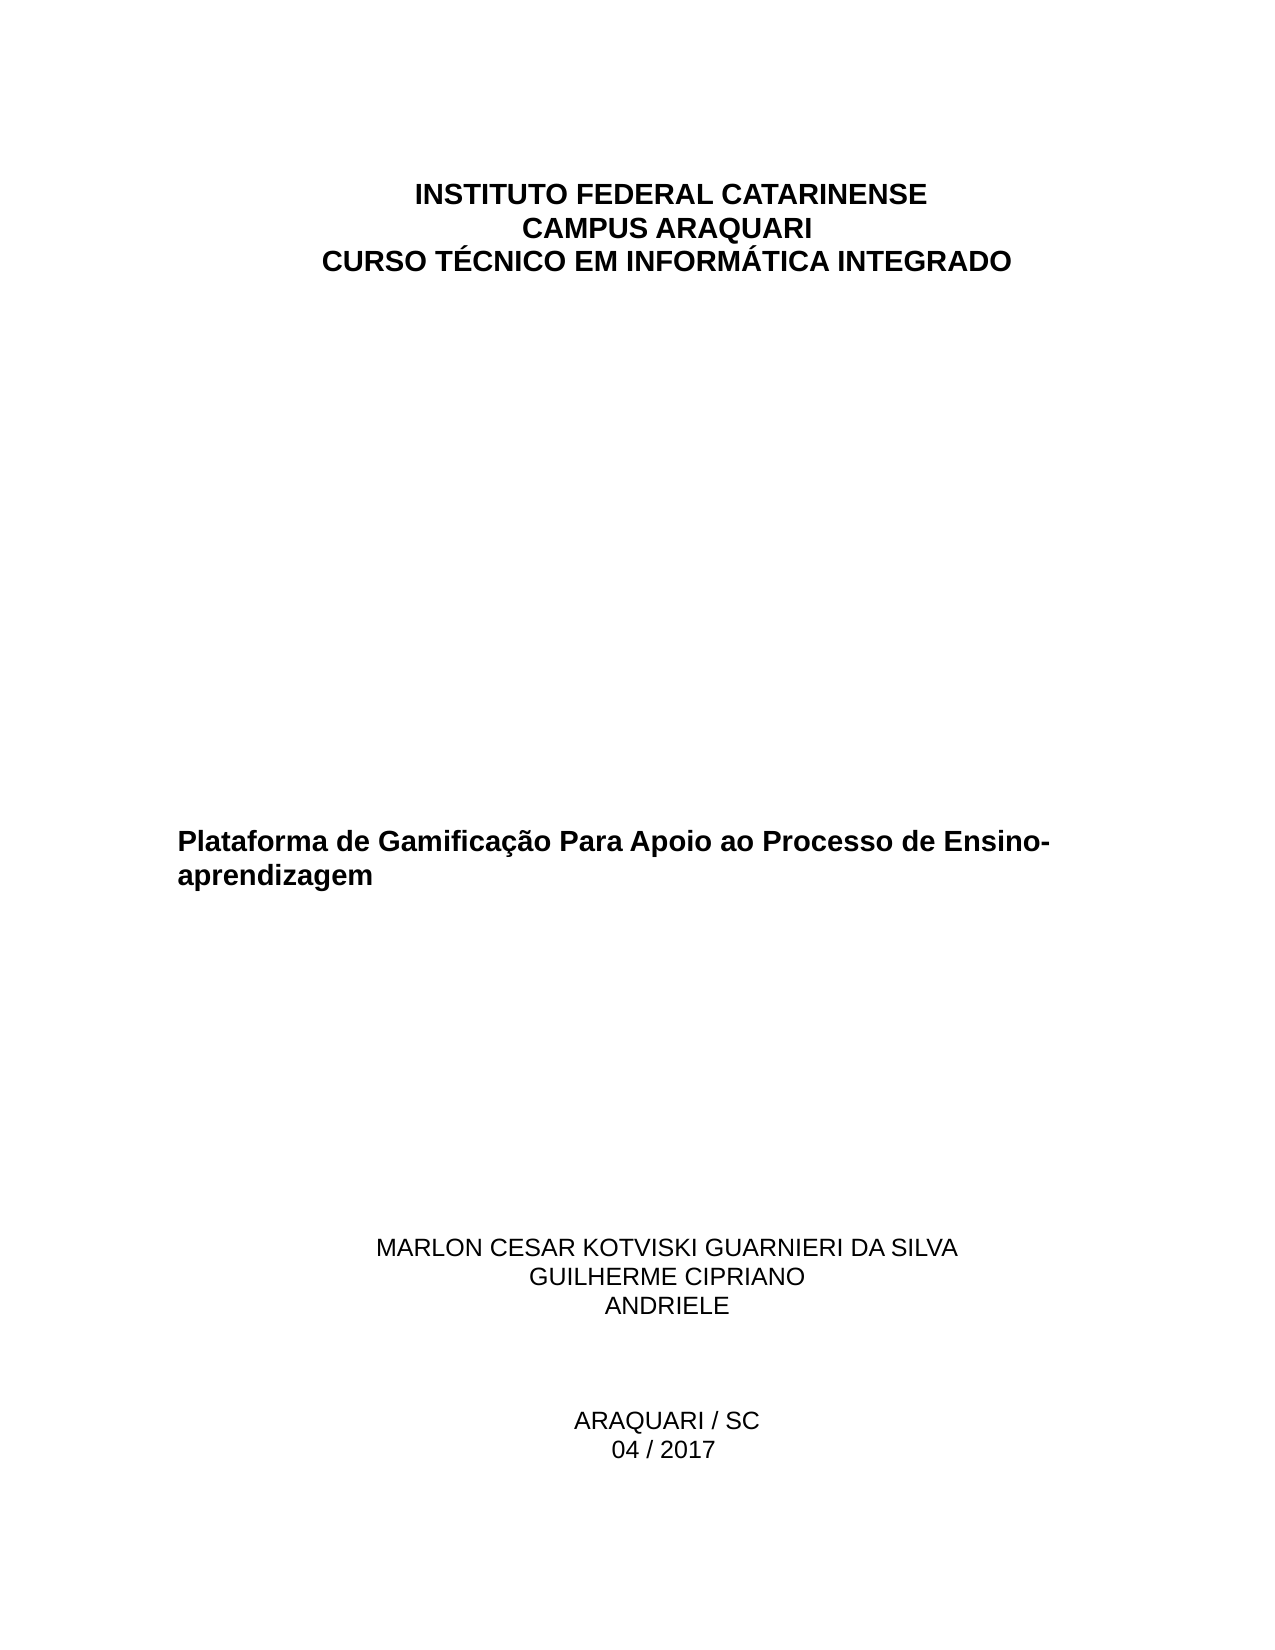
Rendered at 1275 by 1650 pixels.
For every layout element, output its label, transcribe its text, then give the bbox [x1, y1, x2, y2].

text INSTITUTO FEDERAL CATARINENSE [177, 177, 1157, 211]
text GUILHERME CIPRIANO [177, 1262, 1157, 1291]
text Plataforma de Gamificação Para Apoio ao Processo de Ensino-aprendizagem [177, 824, 1157, 891]
text ARAQUARI / SC [177, 1406, 1157, 1434]
text MARLON CESAR KOTVISKI GUARNIERI DA SILVA [177, 1233, 1157, 1262]
text ANDRIELE [177, 1291, 1157, 1319]
text CURSO TÉCNICO EM INFORMÁTICA INTEGRADO [177, 244, 1157, 278]
text 04 / 2017 [177, 1434, 1157, 1463]
text CAMPUS ARAQUARI [177, 211, 1157, 244]
